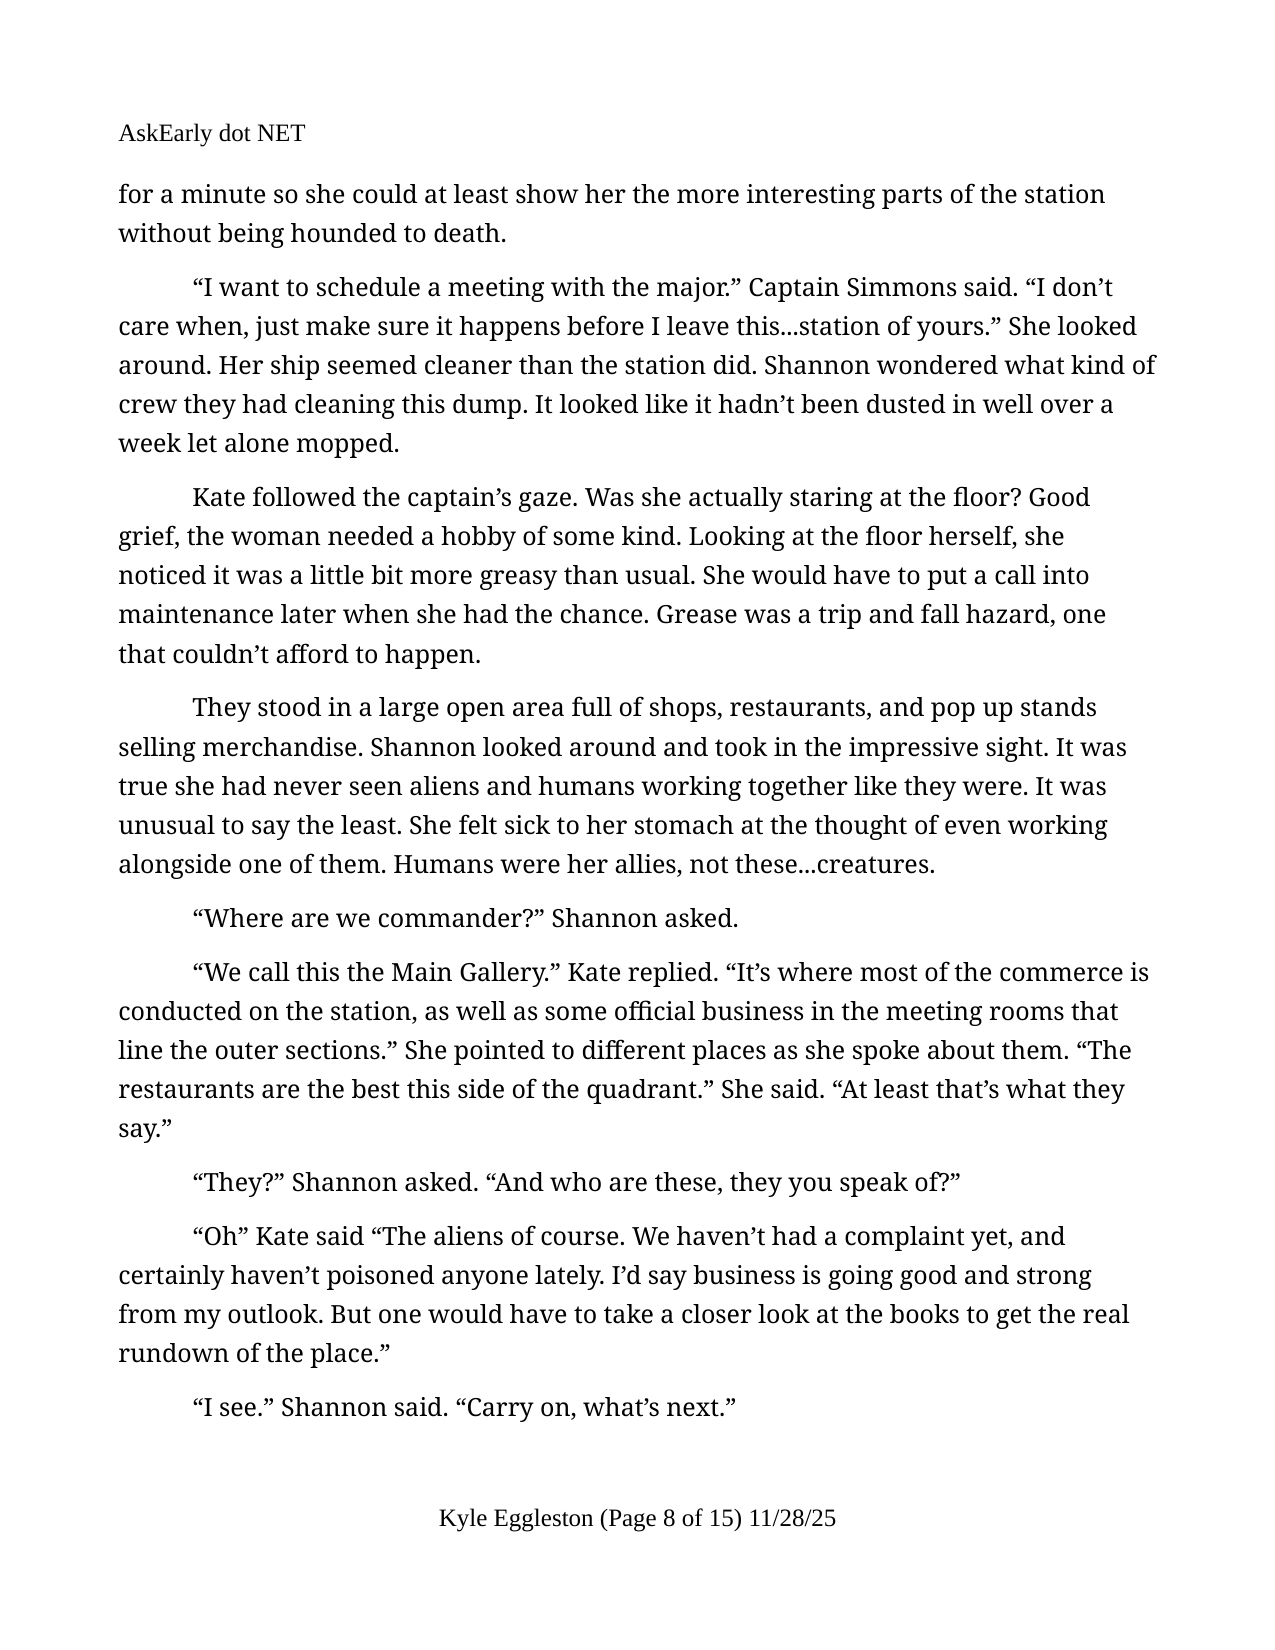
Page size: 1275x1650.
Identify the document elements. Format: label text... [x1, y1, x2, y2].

text for a minute so she could at least show her the more interesting parts of the station without being hounded to death. [118, 176, 1157, 249]
text They stood in a large open area full of shops, restaurants, and pop up stands selling merchandise. Shannon looked around and took in the impressive sight. It was true she had never seen aliens and humans working together like they were. It was unusual to say the least. She felt sick to her stomach at the thought of even working alongside one of them. Humans were her allies, not these...creatures. [118, 690, 1157, 881]
text “I see.” Shannon said. “Carry on, what’s next.” [118, 1390, 1157, 1424]
text “Oh” Kate said “The aliens of course. We haven’t had a complaint yet, and certainly haven’t poisoned anyone lately. I’d say business is going good and strong from my outlook. But one would have to take a closer look at the books to get the real rundown of the place.” [118, 1218, 1157, 1370]
text “Where are we commander?” Shannon asked. [118, 901, 1157, 934]
text “We call this the Main Gallery.” Kate replied. “It’s where most of the commerce is conducted on the station, as well as some official business in the meeting rooms that line the outer sections.” She pointed to different places as she spoke about them. “The restaurants are the best this side of the quadrant.” She said. “At least that’s what they say.” [118, 954, 1157, 1145]
text Kate followed the captain’s gaze. Was she actually staring at the floor? Good grief, the woman needed a hobby of some kind. Looking at the floor herself, she noticed it was a little bit more greasy than usual. She would have to put a call into maintenance later when she had the chance. Grease was a trip and fall hazard, one that couldn’t afford to happen. [118, 480, 1157, 670]
text “I want to schedule a meeting with the major.” Captain Simmons said. “I don’t care when, just make sure it happens before I leave this...station of yours.” She looked around. Her ship seemed cleaner than the station did. Shannon wondered what kind of crew they had cleaning this dump. It looked like it hadn’t been dusted in well over a week let alone mopped. [118, 269, 1157, 460]
text “They?” Shannon asked. “And who are these, they you speak of?” [118, 1165, 1157, 1199]
